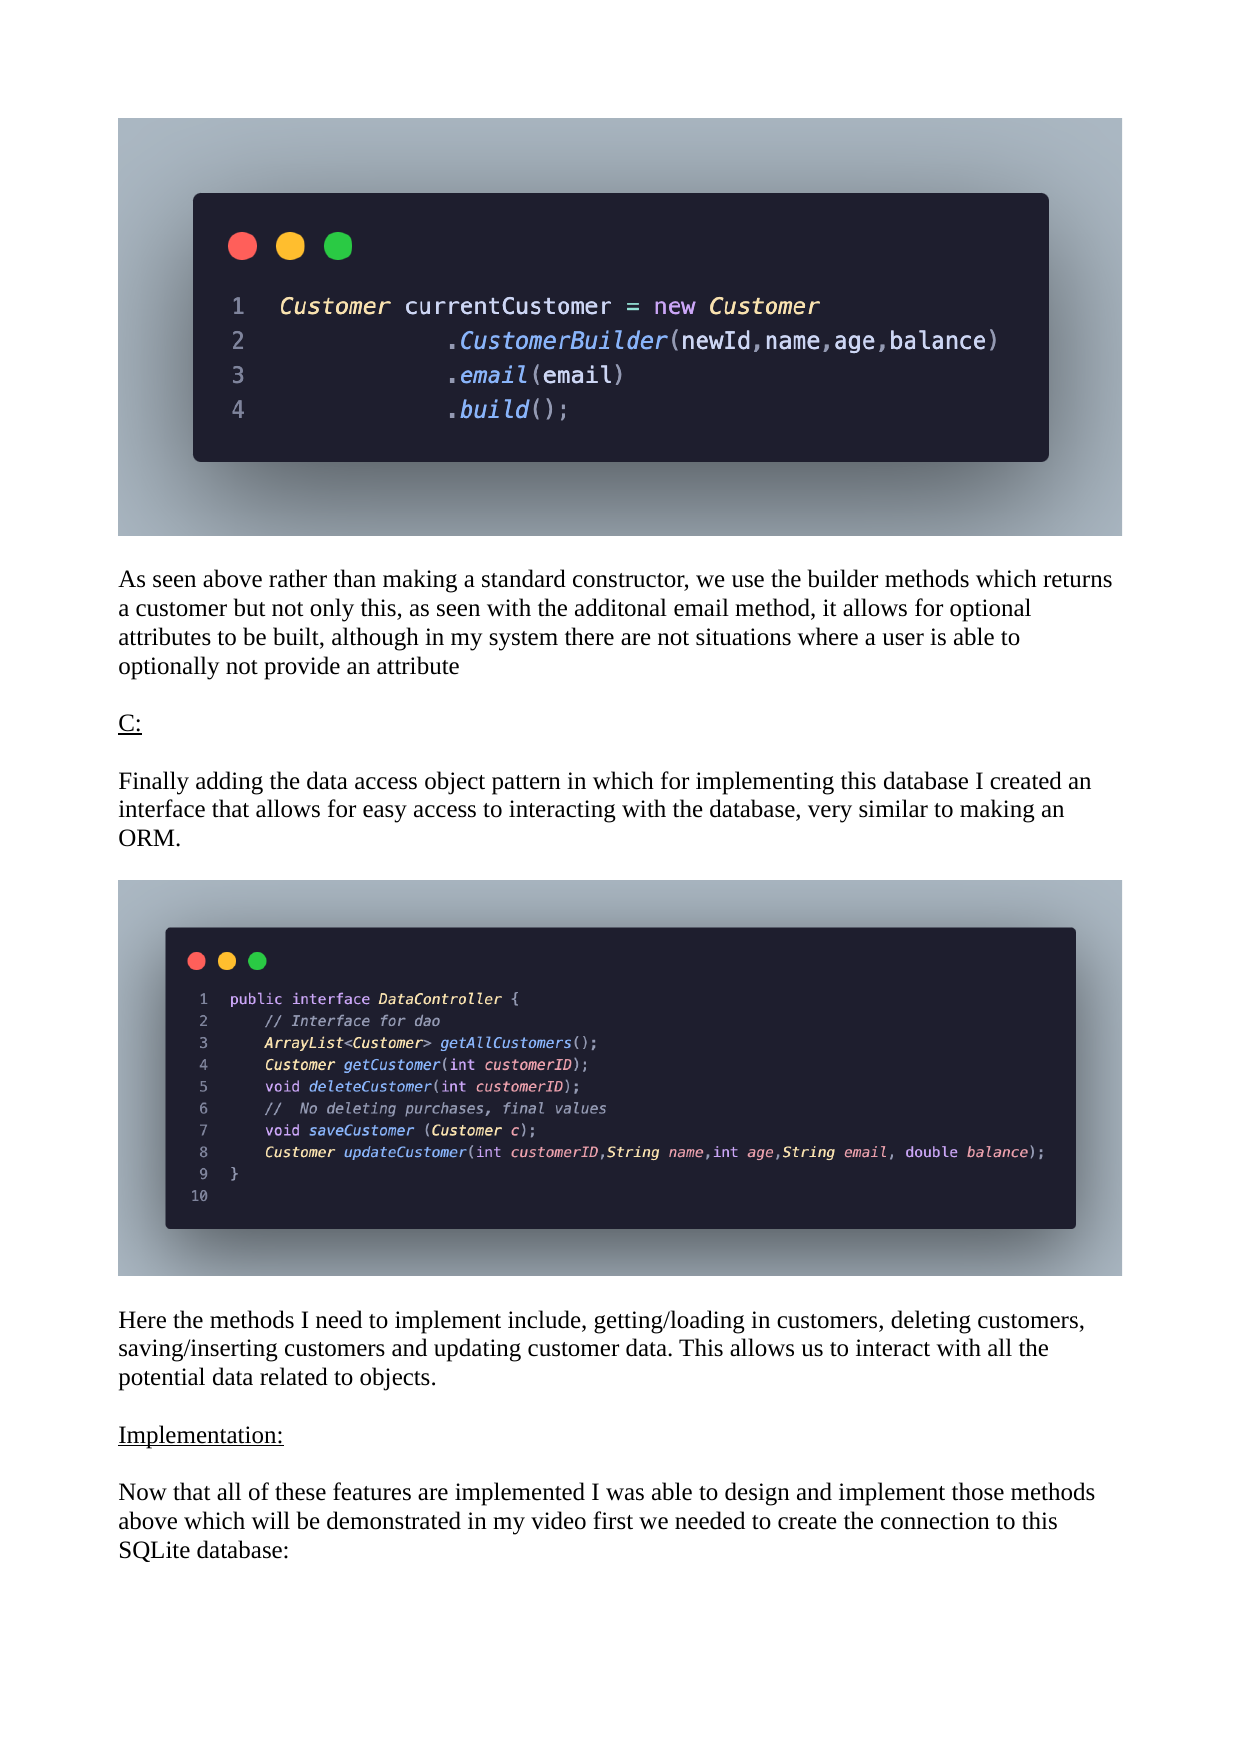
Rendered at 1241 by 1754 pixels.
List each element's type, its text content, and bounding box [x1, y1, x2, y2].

text C: [118, 708, 1122, 737]
text Finally adding the data access object pattern in which for implementing this database I created an interface that allows for easy access to interacting with the database, very similar to making an ORM. [118, 766, 1122, 852]
text Here the methods I need to implement include, getting/loading in customers, deleting customers, saving/inserting customers and updating customer data. This allows us to interact with all the potential data related to objects. [118, 1305, 1122, 1391]
text As seen above rather than making a standard constructor, we use the builder methods which returns a customer but not only this, as seen with the additonal email method, it allows for optional attributes to be built, although in my system there are not situations where a user is able to optionally not provide an attribute [118, 564, 1122, 679]
picture [118, 880, 1123, 1276]
text Now that all of these features are implemented I was able to design and implement those methods above which will be demonstrated in my video first we needed to create the connection to this SQLite database: [118, 1477, 1122, 1563]
text Implementation: [118, 1420, 1122, 1448]
picture [118, 118, 1123, 536]
